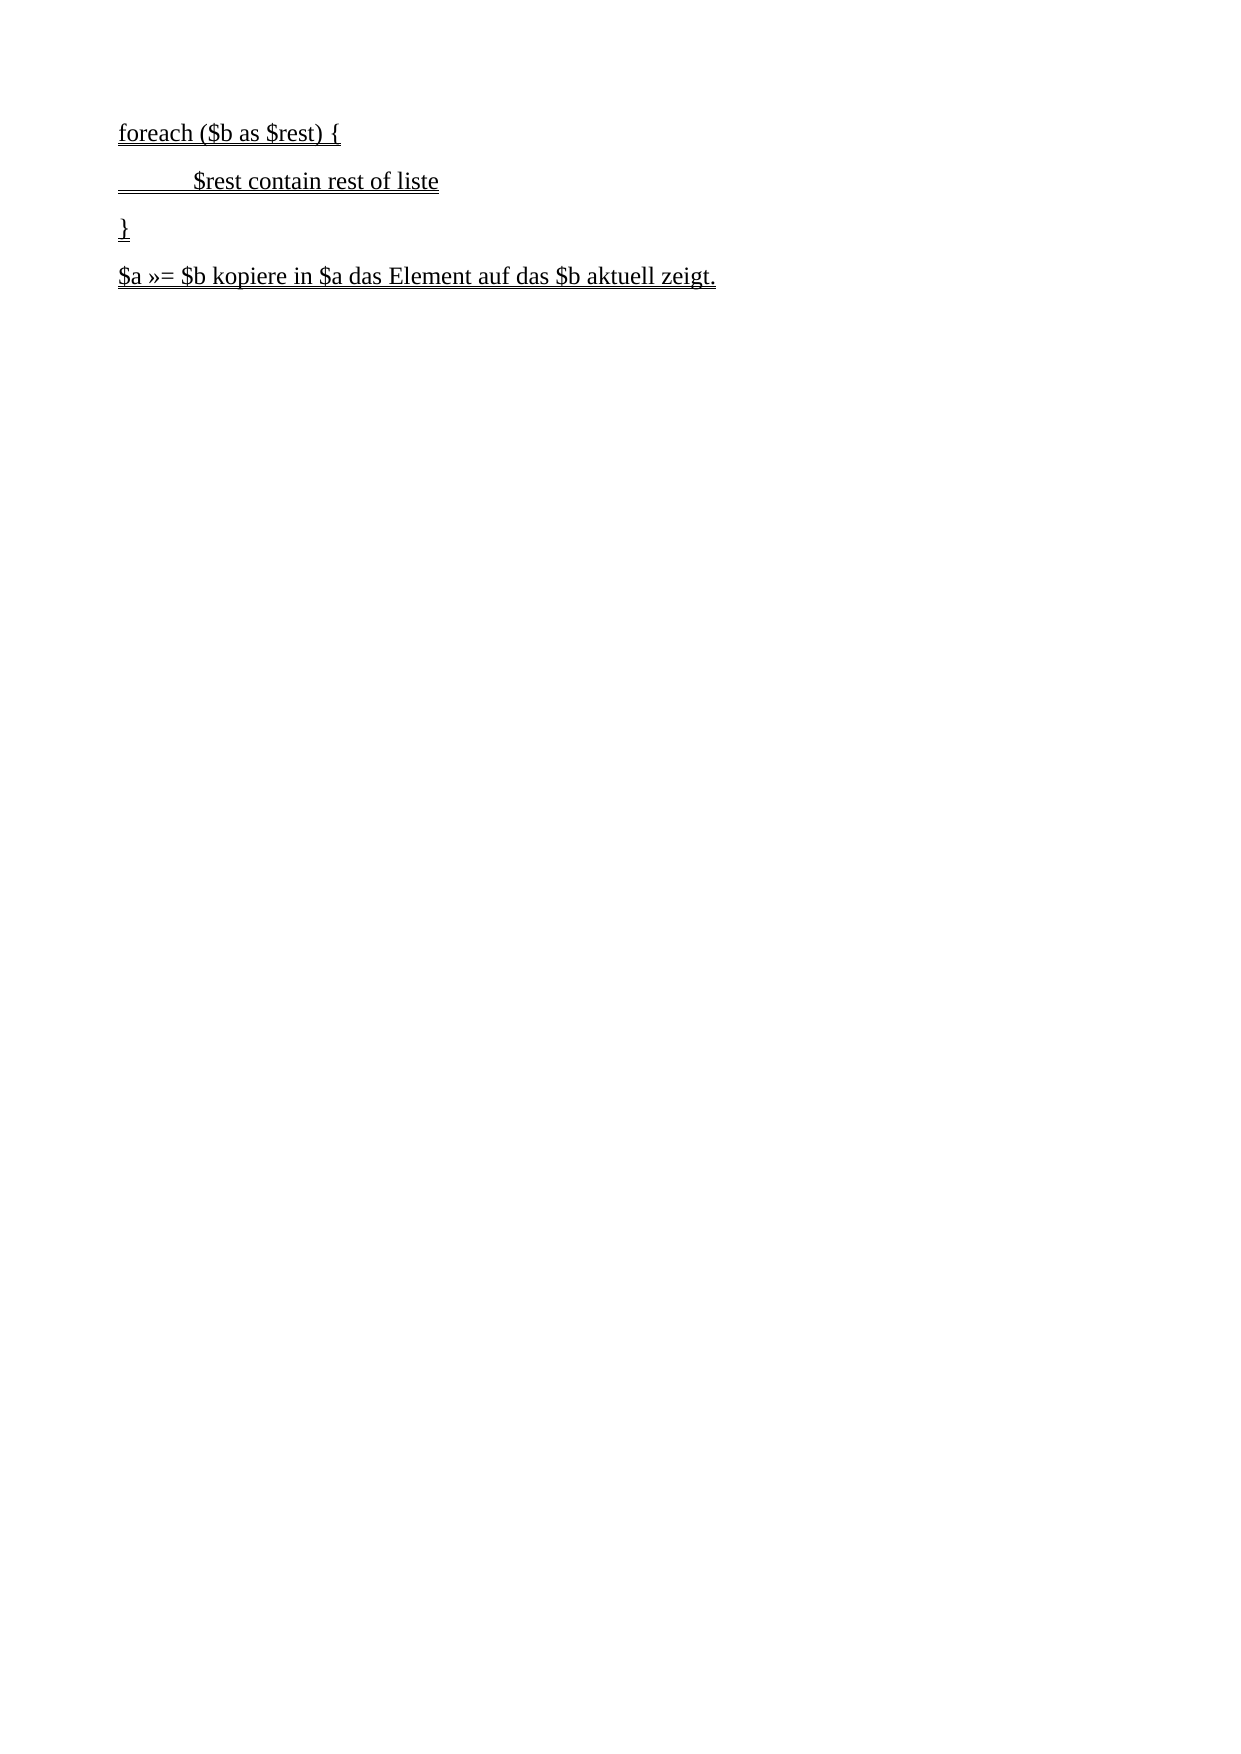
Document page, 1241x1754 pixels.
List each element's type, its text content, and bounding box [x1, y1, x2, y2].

text } [118, 213, 1122, 242]
text $a »= $b kopiere in $a das Element auf das $b aktuell zeigt. [118, 261, 1122, 290]
text foreach ($b as $rest) { [118, 118, 1122, 147]
text $rest contain rest of liste [118, 166, 1122, 194]
